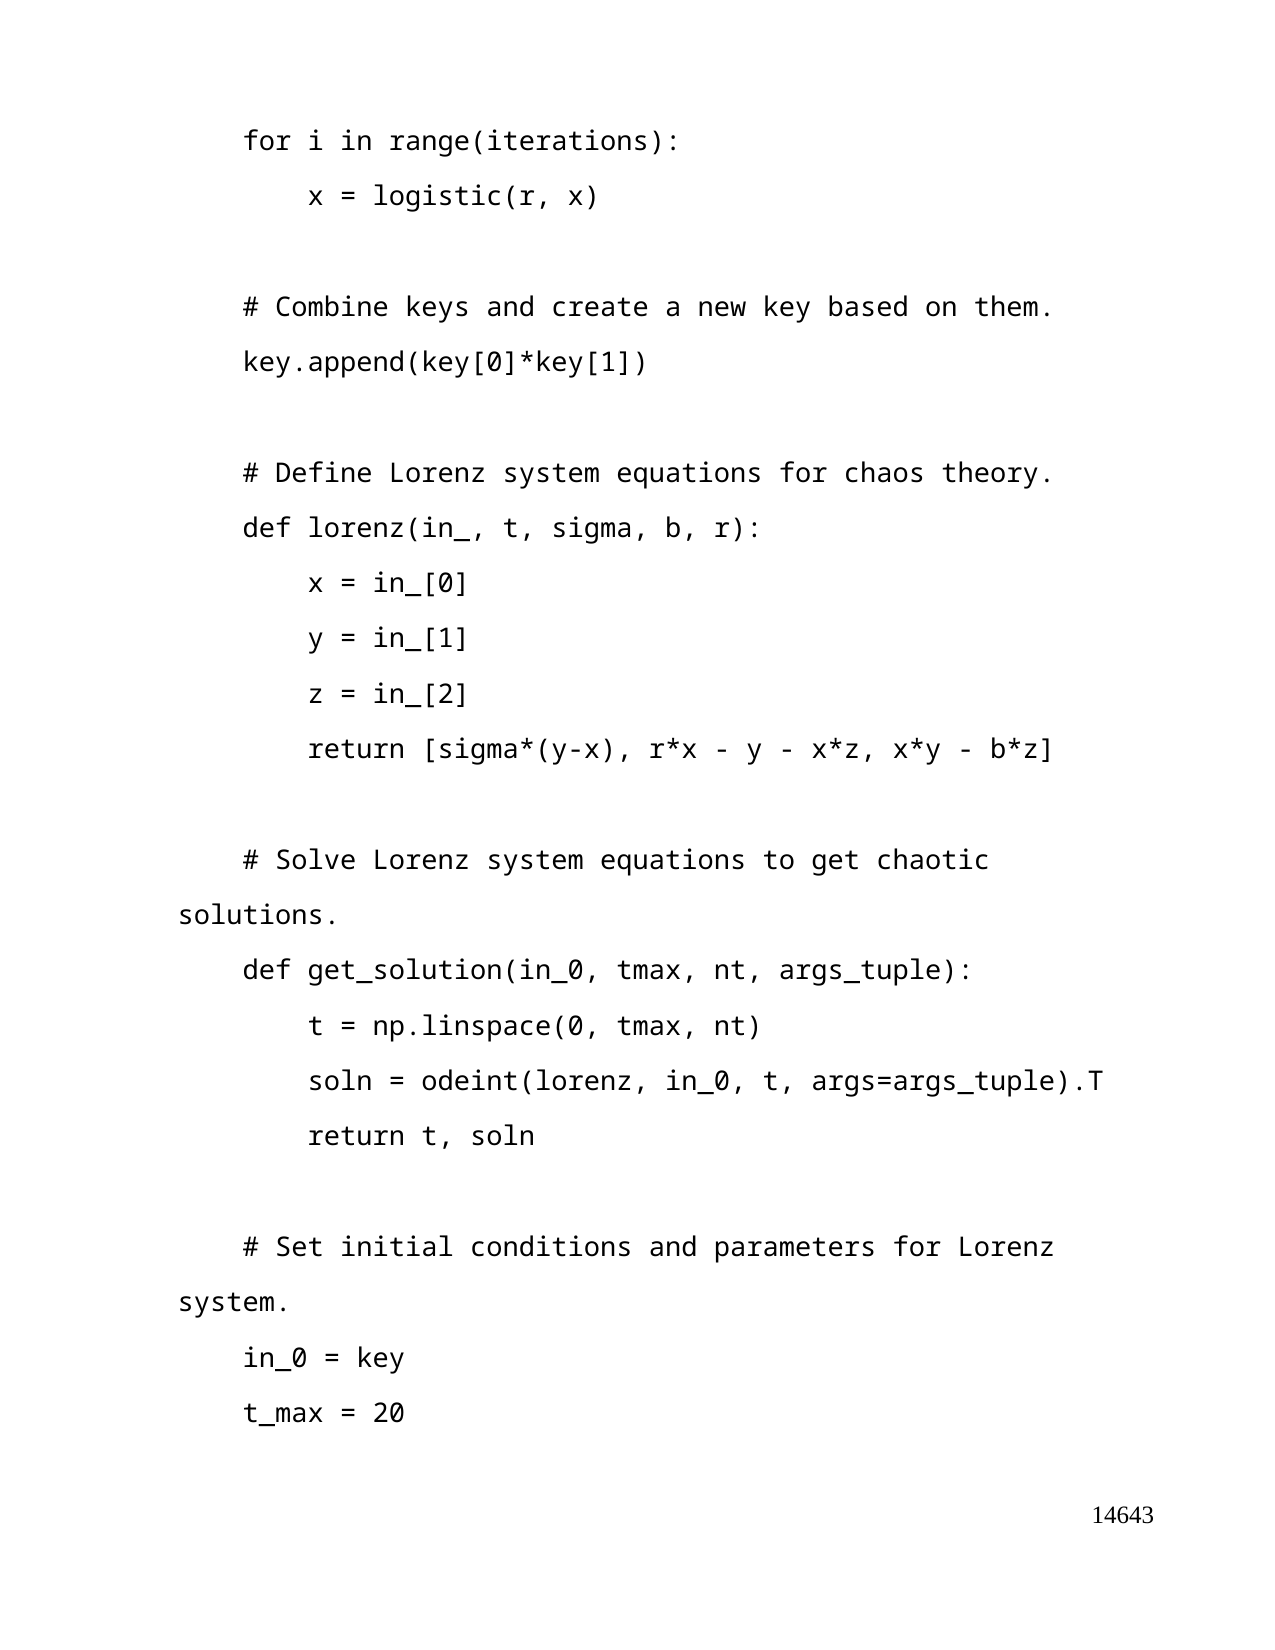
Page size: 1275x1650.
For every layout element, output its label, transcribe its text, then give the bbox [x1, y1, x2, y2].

text return [sigma*(y-x), r*x - y - x*z, x*y - b*z] [177, 729, 1154, 766]
text for i in range(iterations): [177, 121, 1154, 158]
text t_max = 20 [177, 1393, 1154, 1430]
text def get_solution(in_0, tmax, nt, args_tuple): [177, 951, 1154, 988]
text def lorenz(in_, t, sigma, b, r): [177, 508, 1154, 545]
text y = in_[1] [177, 619, 1154, 656]
text z = in_[2] [177, 674, 1154, 711]
text return t, soln [177, 1117, 1154, 1154]
text # Set initial conditions and parameters for Lorenz system. [177, 1227, 1154, 1319]
text in_0 = key [177, 1338, 1154, 1375]
text # Solve Lorenz system equations to get chaotic solutions. [177, 840, 1154, 932]
text # Define Lorenz system equations for chaos theory. [177, 453, 1154, 490]
text key.append(key[0]*key[1]) [177, 342, 1154, 379]
text x = in_[0] [177, 564, 1154, 601]
text x = logistic(r, x) [177, 176, 1154, 213]
text t = np.linspace(0, tmax, nt) [177, 1006, 1154, 1043]
text # Combine keys and create a new key based on them. [177, 287, 1154, 324]
text soln = odeint(lorenz, in_0, t, args=args_tuple).T [177, 1061, 1154, 1098]
